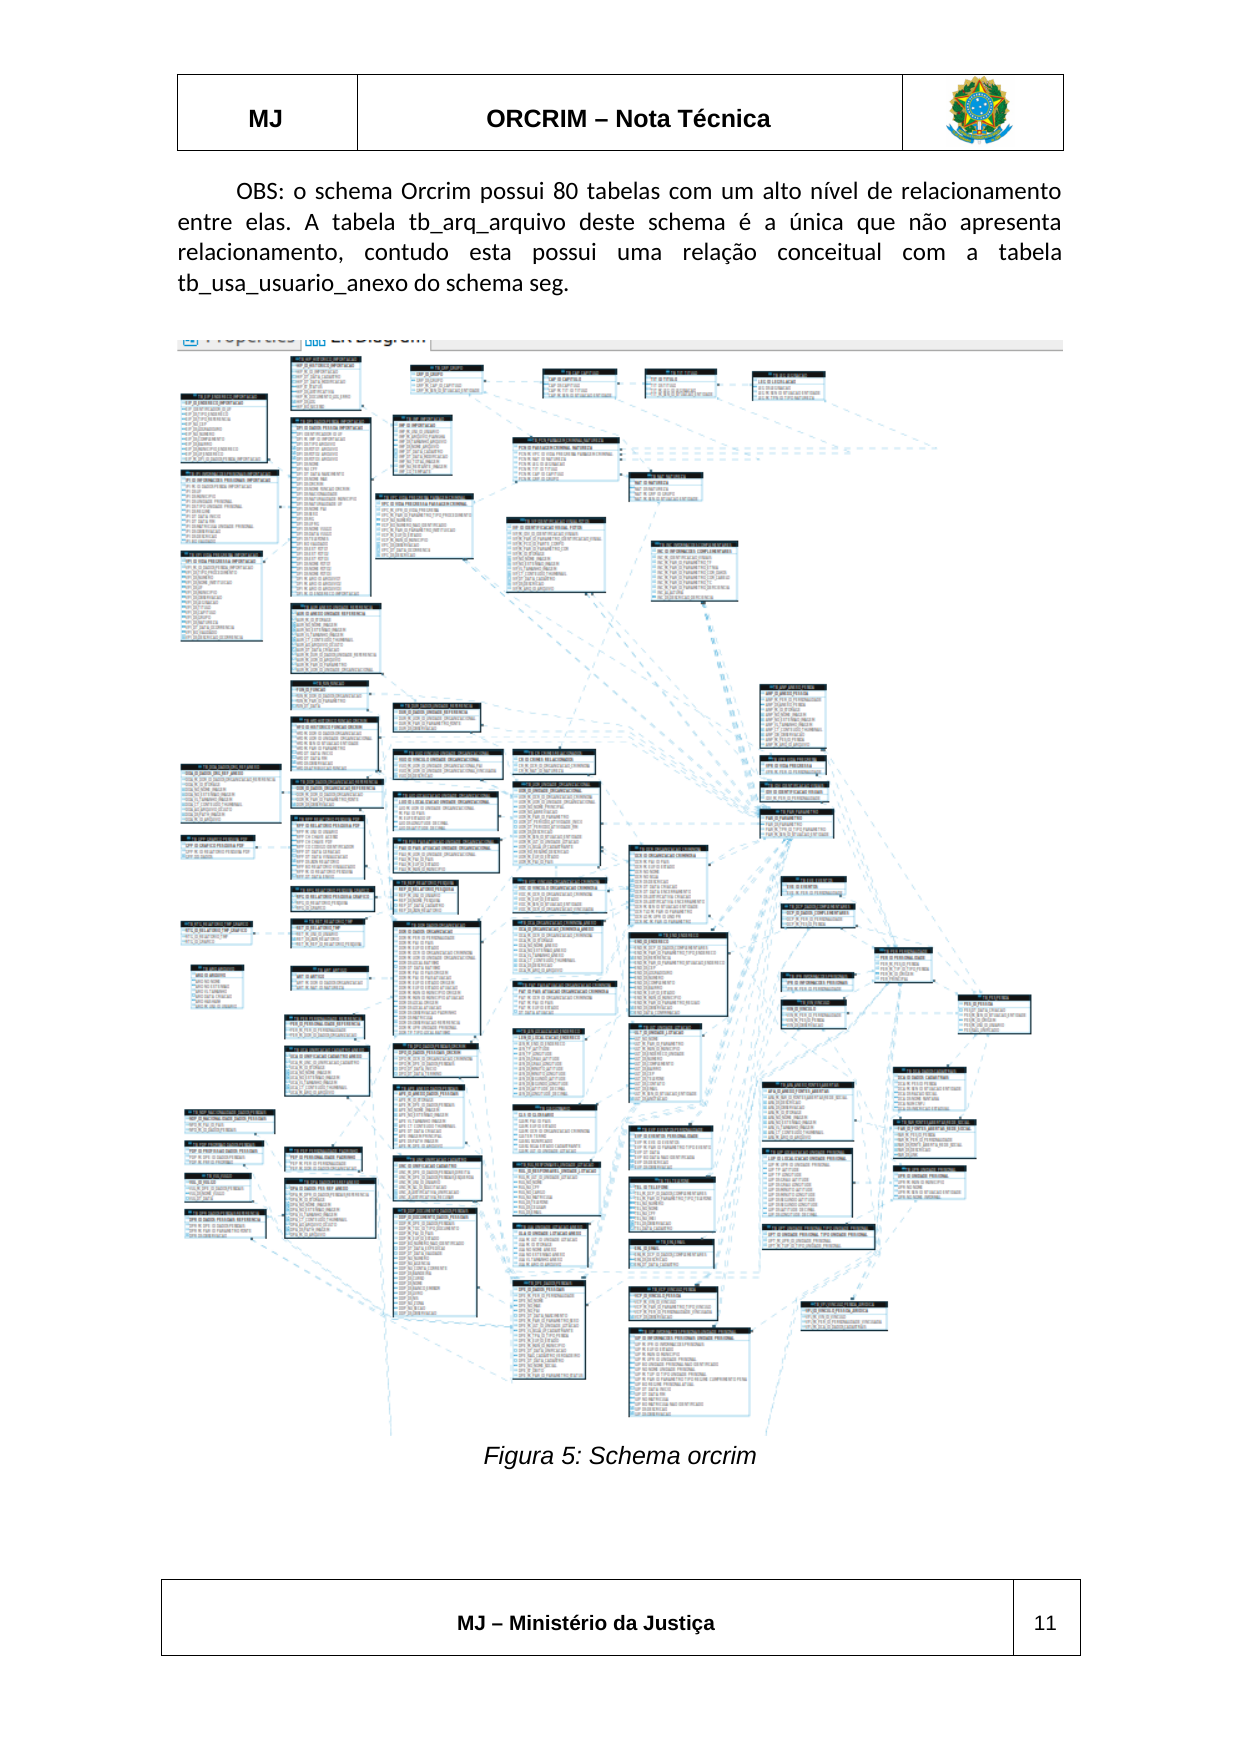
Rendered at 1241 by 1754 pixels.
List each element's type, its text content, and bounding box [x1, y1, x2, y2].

text OBS: o schema Orcrim possui 80 tabelas com um alto nível de relacionamento entre elas. A tabela tb_arq_arquivo deste schema é a única que não apresenta relacionamento, contudo esta possui uma relação conceitual com a tabela tb_usa_usuario_anexo do schema seg. [569, 267, 1063, 297]
picture [177, 340, 1063, 1436]
picture [944, 75, 1020, 149]
text Figura 5: Schema orcrim [177, 1436, 1063, 1469]
